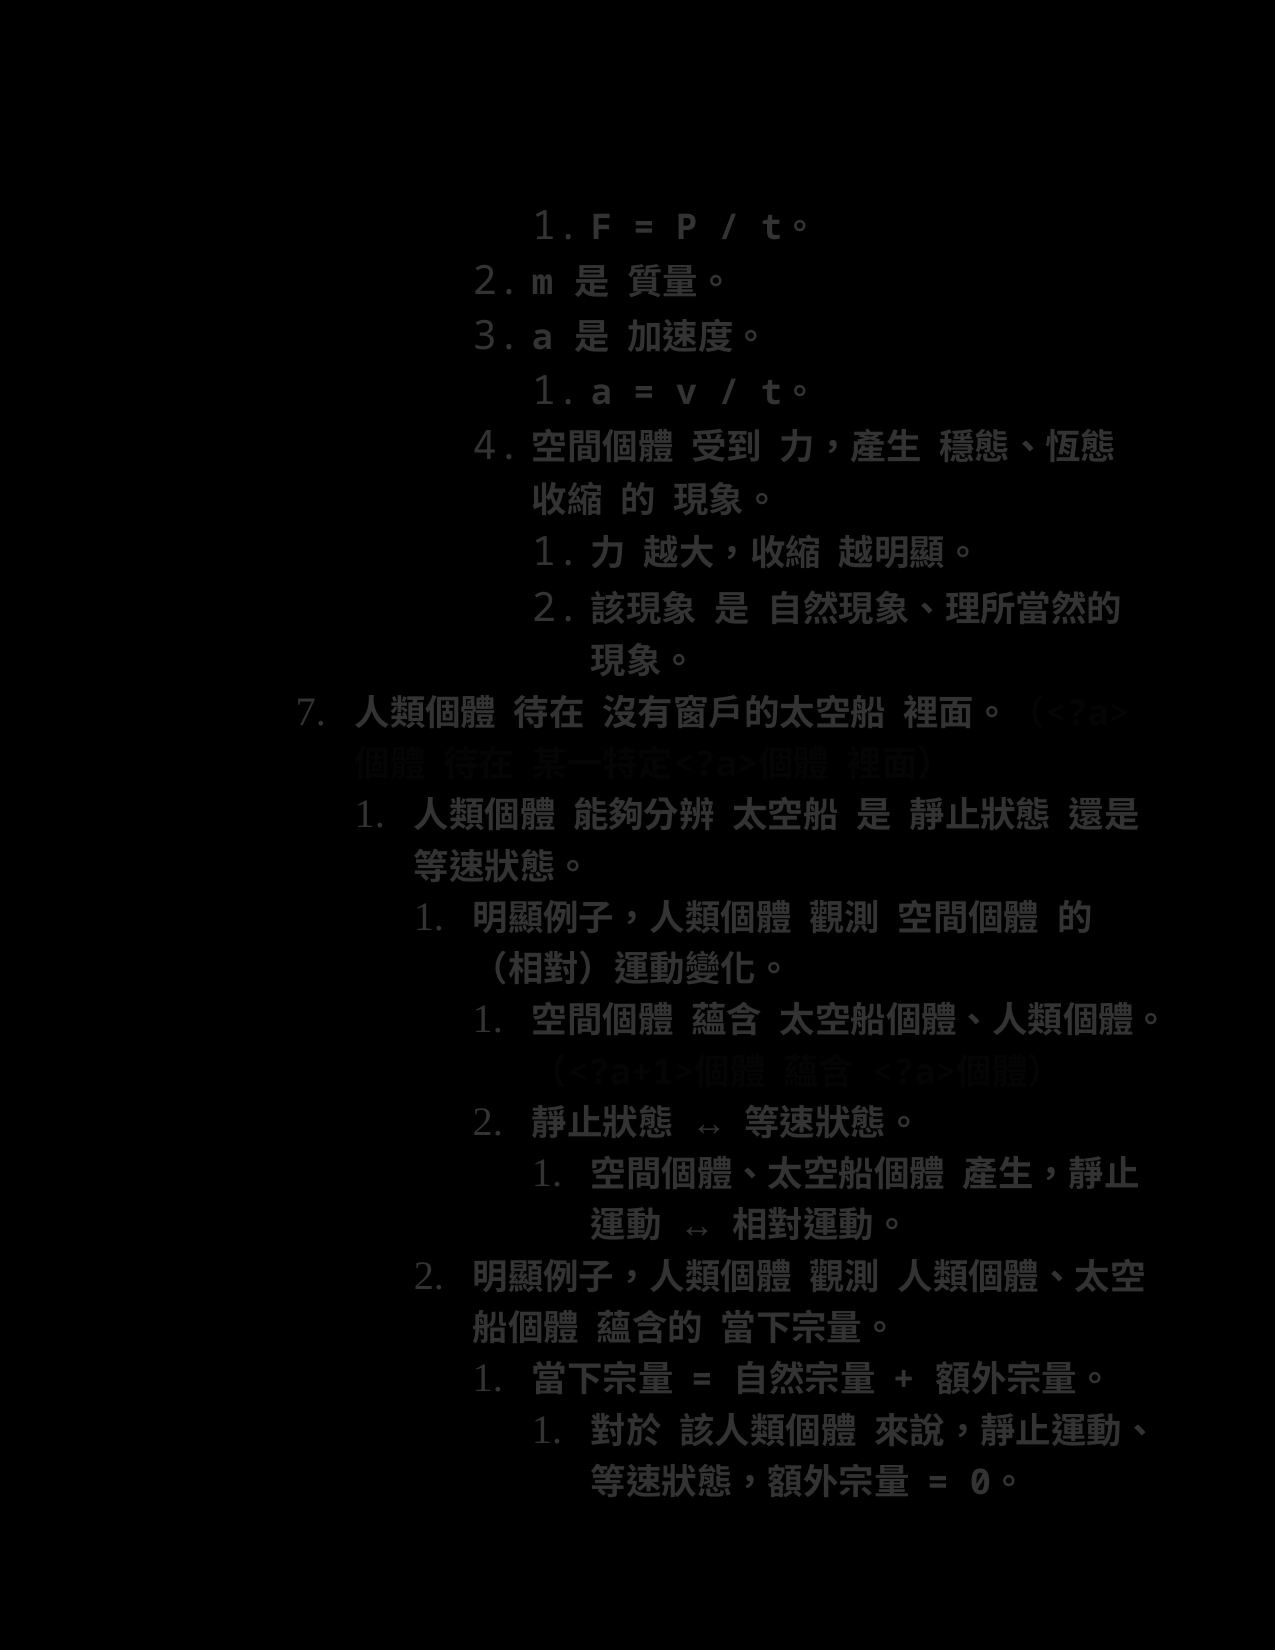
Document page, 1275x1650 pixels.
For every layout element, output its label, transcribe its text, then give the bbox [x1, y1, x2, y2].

list 該現象 是 自然現象、理所當然的現象。 [532, 578, 1157, 684]
list F = P / t。 [532, 196, 1157, 251]
list 明顯例子，人類個體 觀測 空間個體 的（相對）運動變化。 [413, 889, 1157, 992]
list 對於 該人類個體 來說，靜止運動、等速狀態，額外宗量 = 0。 [532, 1402, 1157, 1504]
list 空間個體 受到 力，產生 穩態、恆態 收縮 的 現象。 [472, 416, 1157, 523]
list 明顯例子，人類個體 觀測 人類個體、太空船個體 蘊含的 當下宗量。 [413, 1248, 1157, 1351]
list 空間個體、太空船個體 產生，靜止運動 ↔ 相對運動。 [532, 1146, 1157, 1248]
list 人類個體 能夠分辨 太空船 是 靜止狀態 還是 等速狀態。 [354, 787, 1157, 889]
list 靜止狀態 ↔ 等速狀態。 [472, 1094, 1157, 1146]
list a = v / t。 [532, 361, 1157, 416]
list 人類個體 待在 沒有窗戶的太空船 裡面。（<?a>個體 待在 某一特定<?a>個體 裡面） [295, 684, 1157, 787]
list a 是 加速度。 [472, 306, 1157, 361]
list 當下宗量 = 自然宗量 + 額外宗量。 [472, 1351, 1157, 1402]
list 力 越大，收縮 越明顯。 [532, 523, 1157, 578]
list m 是 質量。 [472, 251, 1157, 306]
list 空間個體 蘊含 太空船個體、人類個體。（<?a+1>個體 蘊含 <?a>個體） [472, 992, 1157, 1094]
